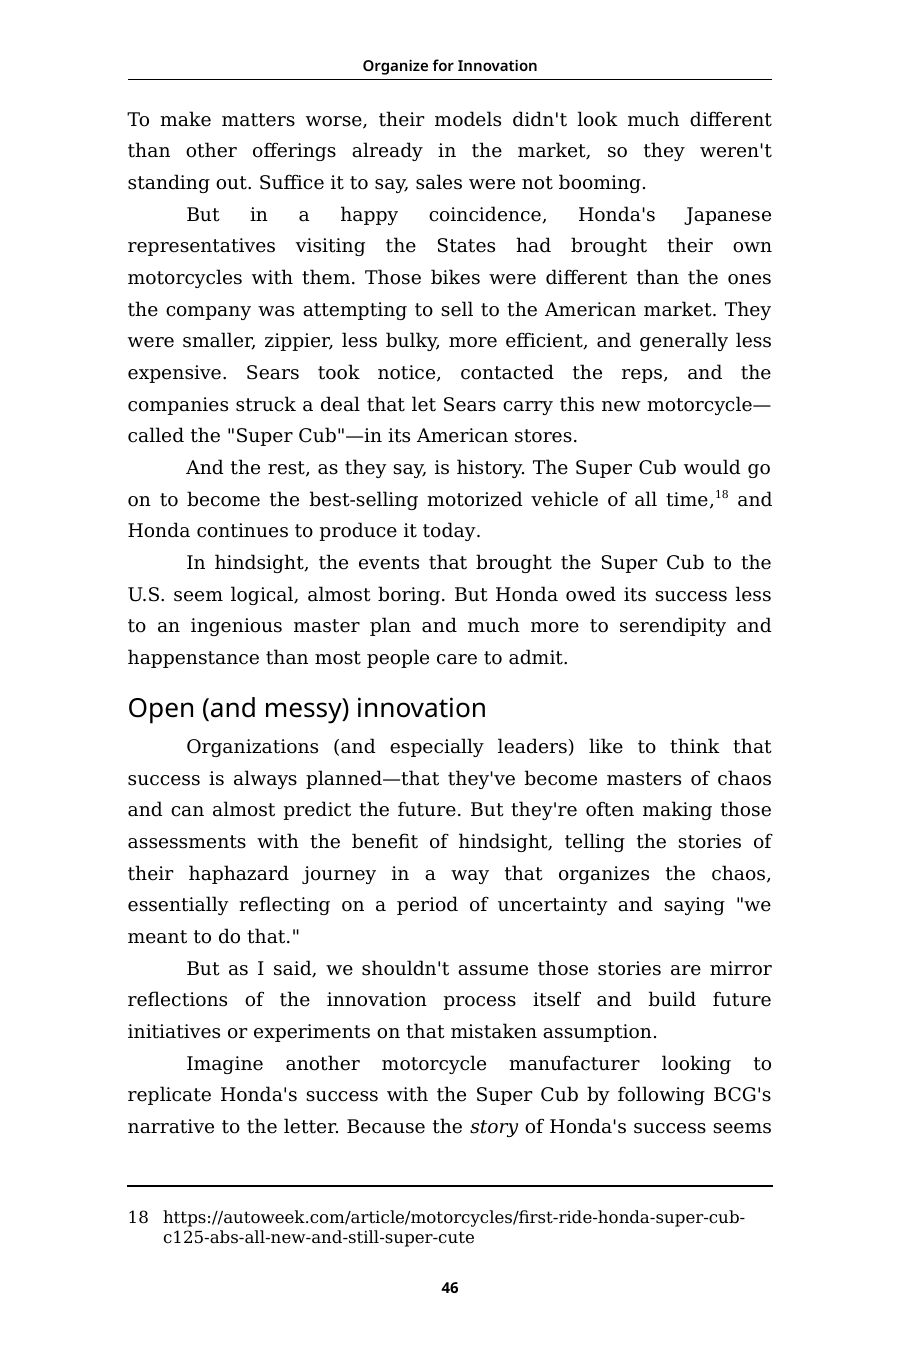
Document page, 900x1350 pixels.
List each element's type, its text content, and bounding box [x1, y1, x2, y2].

subtitle Open (and messy) innovation [127, 693, 772, 724]
text Yes, Honda did want to enter the U.S. motorcycle market. It initially attempted to copy its competitors there, building the larger bikes Americans seemed to favor. But bikes like that weren't one of Honda's strengths, and their versions had reliability issues. To make matters worse, their models didn't look much different than other offerings already in the market, so they weren't standing out. Suffice it to say, sales were not booming. [127, 109, 772, 194]
text And the rest, as they say, is history. The Super Cub would go on to become the best-selling motorized vehicle of all time, and Honda continues to produce it today. [127, 457, 772, 542]
text Organizations (and especially leaders) like to think that success is always planned—that they've become masters of chaos and can almost predict the future. But they're often making those assessments with the benefit of hindsight, telling the stories of their haphazard journey in a way that organizes the chaos, essentially reflecting on a period of uncertainty and saying "we meant to do that." [127, 736, 772, 948]
text Imagine another motorcycle manufacturer looking to replicate Honda's success with the Super Cub by following BCG's narrative to the letter. Because the story of Honda's success seems [127, 1053, 772, 1138]
text But in a happy coincidence, Honda's Japanese representatives visiting the States had brought their own motorcycles with them. Those bikes were different than the ones the company was attempting to sell to the American market. They were smaller, zippier, less bulky, more efficient, and generally less expensive. Sears took notice, contacted the reps, and the companies struck a deal that let Sears carry this new motorcycle—called the "Super Cub"—in its American stores. [127, 204, 772, 447]
text https://autoweek.com/article/motorcycles/first-ride-honda-super-cub-c125-abs-all-new-and-still-super-cute [127, 1208, 772, 1247]
text In hindsight, the events that brought the Super Cub to the U.S. seem logical, almost boring. But Honda owed its success less to an ingenious master plan and much more to serendipity and happenstance than most people care to admit. [127, 552, 772, 669]
text But as I said, we shouldn't assume those stories are mirror reflections of the innovation process itself and build future initiatives or experiments on that mistaken assumption. [127, 958, 772, 1043]
